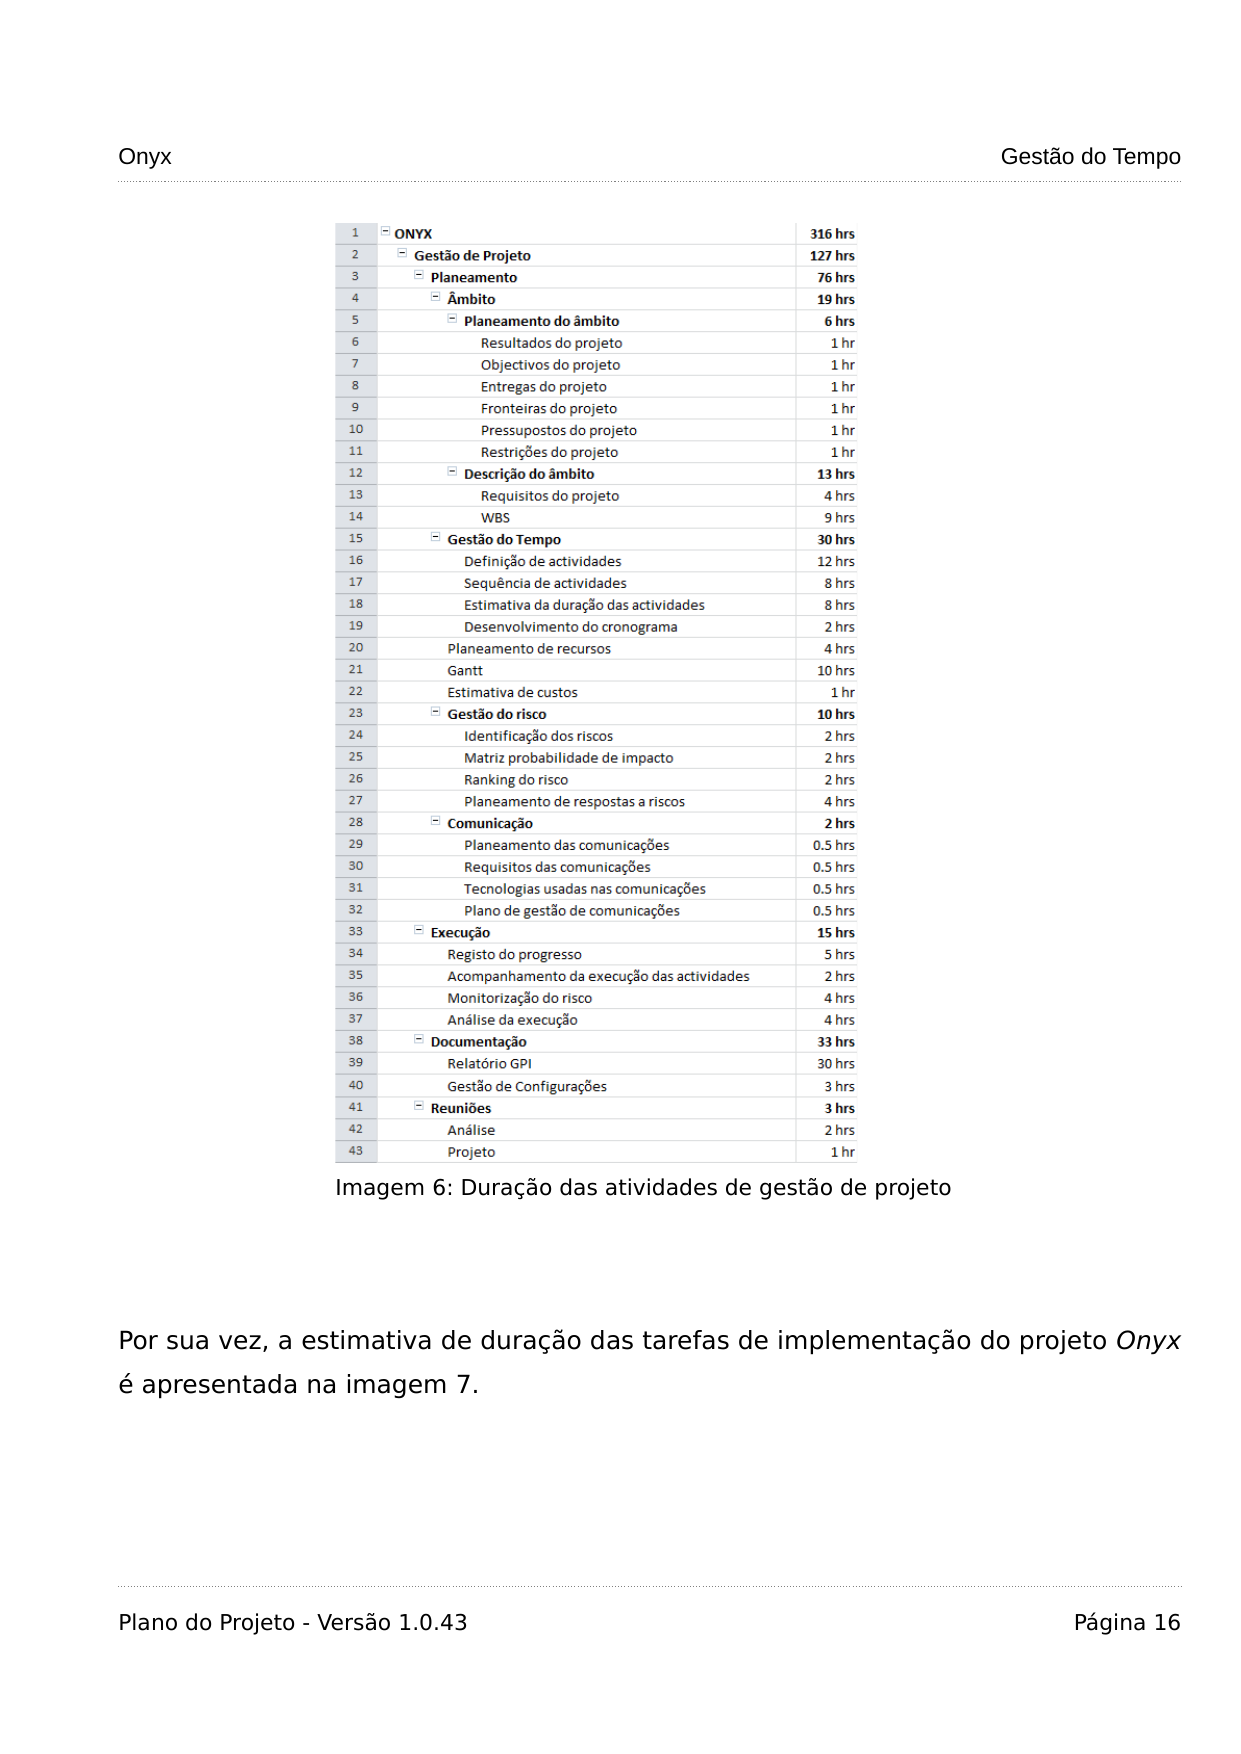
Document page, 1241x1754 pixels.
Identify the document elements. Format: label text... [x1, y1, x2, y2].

text Por sua vez, a estimativa de duração das tarefas de implementação do projeto Onyx é apresentada na imagem 7. [118, 1326, 1181, 1399]
picture [335, 223, 858, 1163]
text Imagem 6: Duração das atividades de gestão de projeto [335, 223, 964, 1201]
